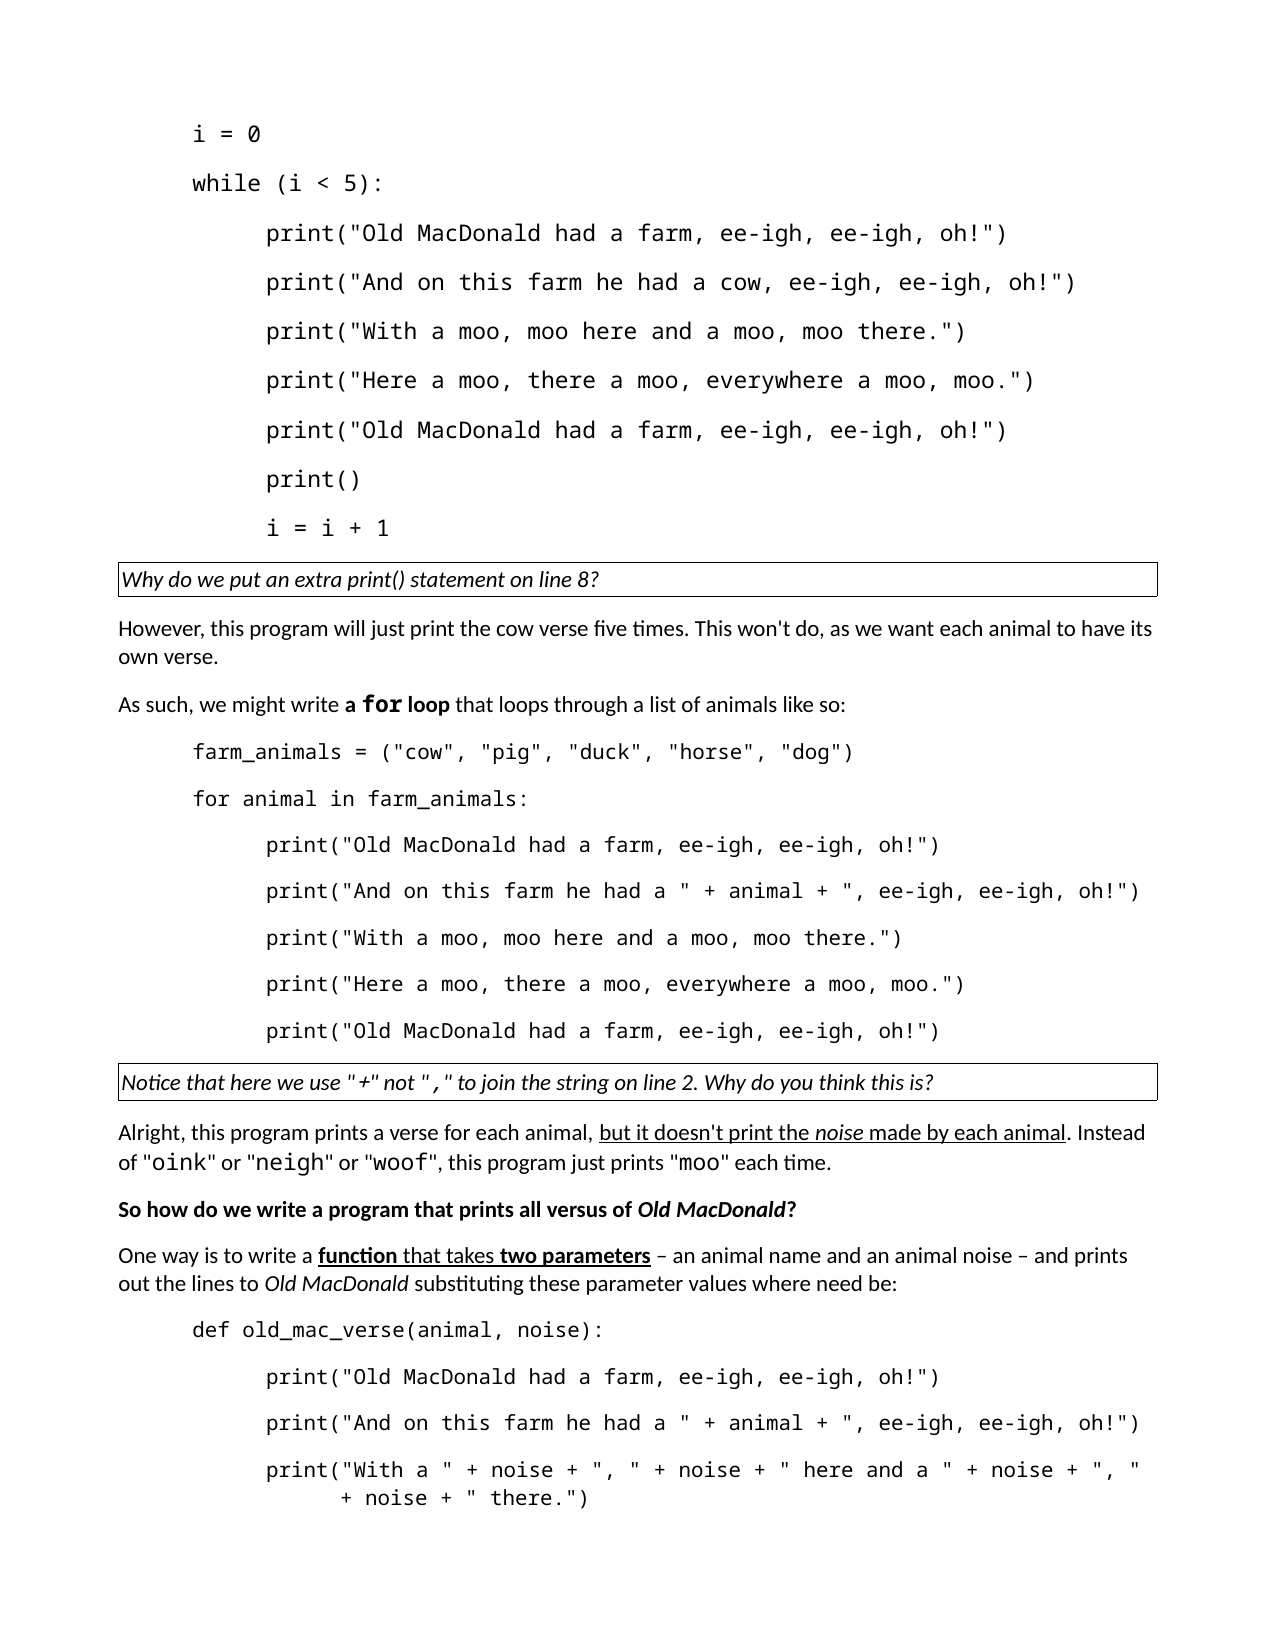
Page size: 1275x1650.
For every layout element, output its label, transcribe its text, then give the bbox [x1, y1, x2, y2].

text Why do we put an extra print() statement on line 8? [119, 563, 1157, 596]
text i = i + 1 [118, 512, 1157, 543]
text print("Here a moo, there a moo, everywhere a moo, moo.") [118, 364, 1157, 396]
text print("Old MacDonald had a farm, ee-igh, ee-igh, oh!") [118, 1362, 1157, 1390]
text So how do we write a program that prints all versus of Old MacDonald? [118, 1195, 1157, 1223]
text print("And on this farm he had a " + animal + ", ee-igh, ee-igh, oh!") [118, 1408, 1157, 1437]
text print("Old MacDonald had a farm, ee-igh, ee-igh, oh!") [118, 1016, 1157, 1044]
text One way is to write a function that takes two parameters – an animal name and an animal noise – and prints out the lines to Old MacDonald substituting these parameter values where need be: [118, 1241, 1157, 1297]
text farm_animals = ("cow", "pig", "duck", "horse", "dog") [118, 737, 1157, 766]
text print("With a moo, moo here and a moo, moo there.") [118, 315, 1157, 346]
text As such, we might write a for loop that loops through a list of animals like so: [118, 688, 1157, 719]
text def old_mac_verse(animal, noise): [118, 1315, 1157, 1344]
text print("Old MacDonald had a farm, ee-igh, ee-igh, oh!") [118, 217, 1157, 248]
text for animal in farm_animals: [118, 784, 1157, 812]
text while (i < 5): [118, 167, 1157, 199]
text print("Old MacDonald had a farm, ee-igh, ee-igh, oh!") [118, 830, 1157, 858]
text print("Here a moo, there a moo, everywhere a moo, moo.") [118, 969, 1157, 998]
text print("Old MacDonald had a farm, ee-igh, ee-igh, oh!") [118, 414, 1157, 445]
text print() [118, 463, 1157, 494]
text print("And on this farm he had a " + animal + ", ee-igh, ee-igh, oh!") [118, 877, 1157, 905]
text Alright, this program prints a verse for each animal, but it doesn't print the noise made by each animal. Instead of "oink" or "neigh" or "woof", this program just prints "moo" each time. [118, 1118, 1157, 1177]
text However, this program will just print the cow verse five times. This won't do, as we want each animal to have its own verse. [118, 614, 1157, 670]
text Notice that here we use "+" not "," to join the string on line 2. Why do you think this is? [119, 1064, 1157, 1100]
text print("And on this farm he had a cow, ee-igh, ee-igh, oh!") [118, 266, 1157, 297]
text i = 0 [118, 118, 1157, 149]
text print("With a " + noise + ", " + noise + " here and a " + noise + ", " + noise + " there.") [118, 1455, 1157, 1512]
text print("With a moo, moo here and a moo, moo there.") [118, 923, 1157, 951]
